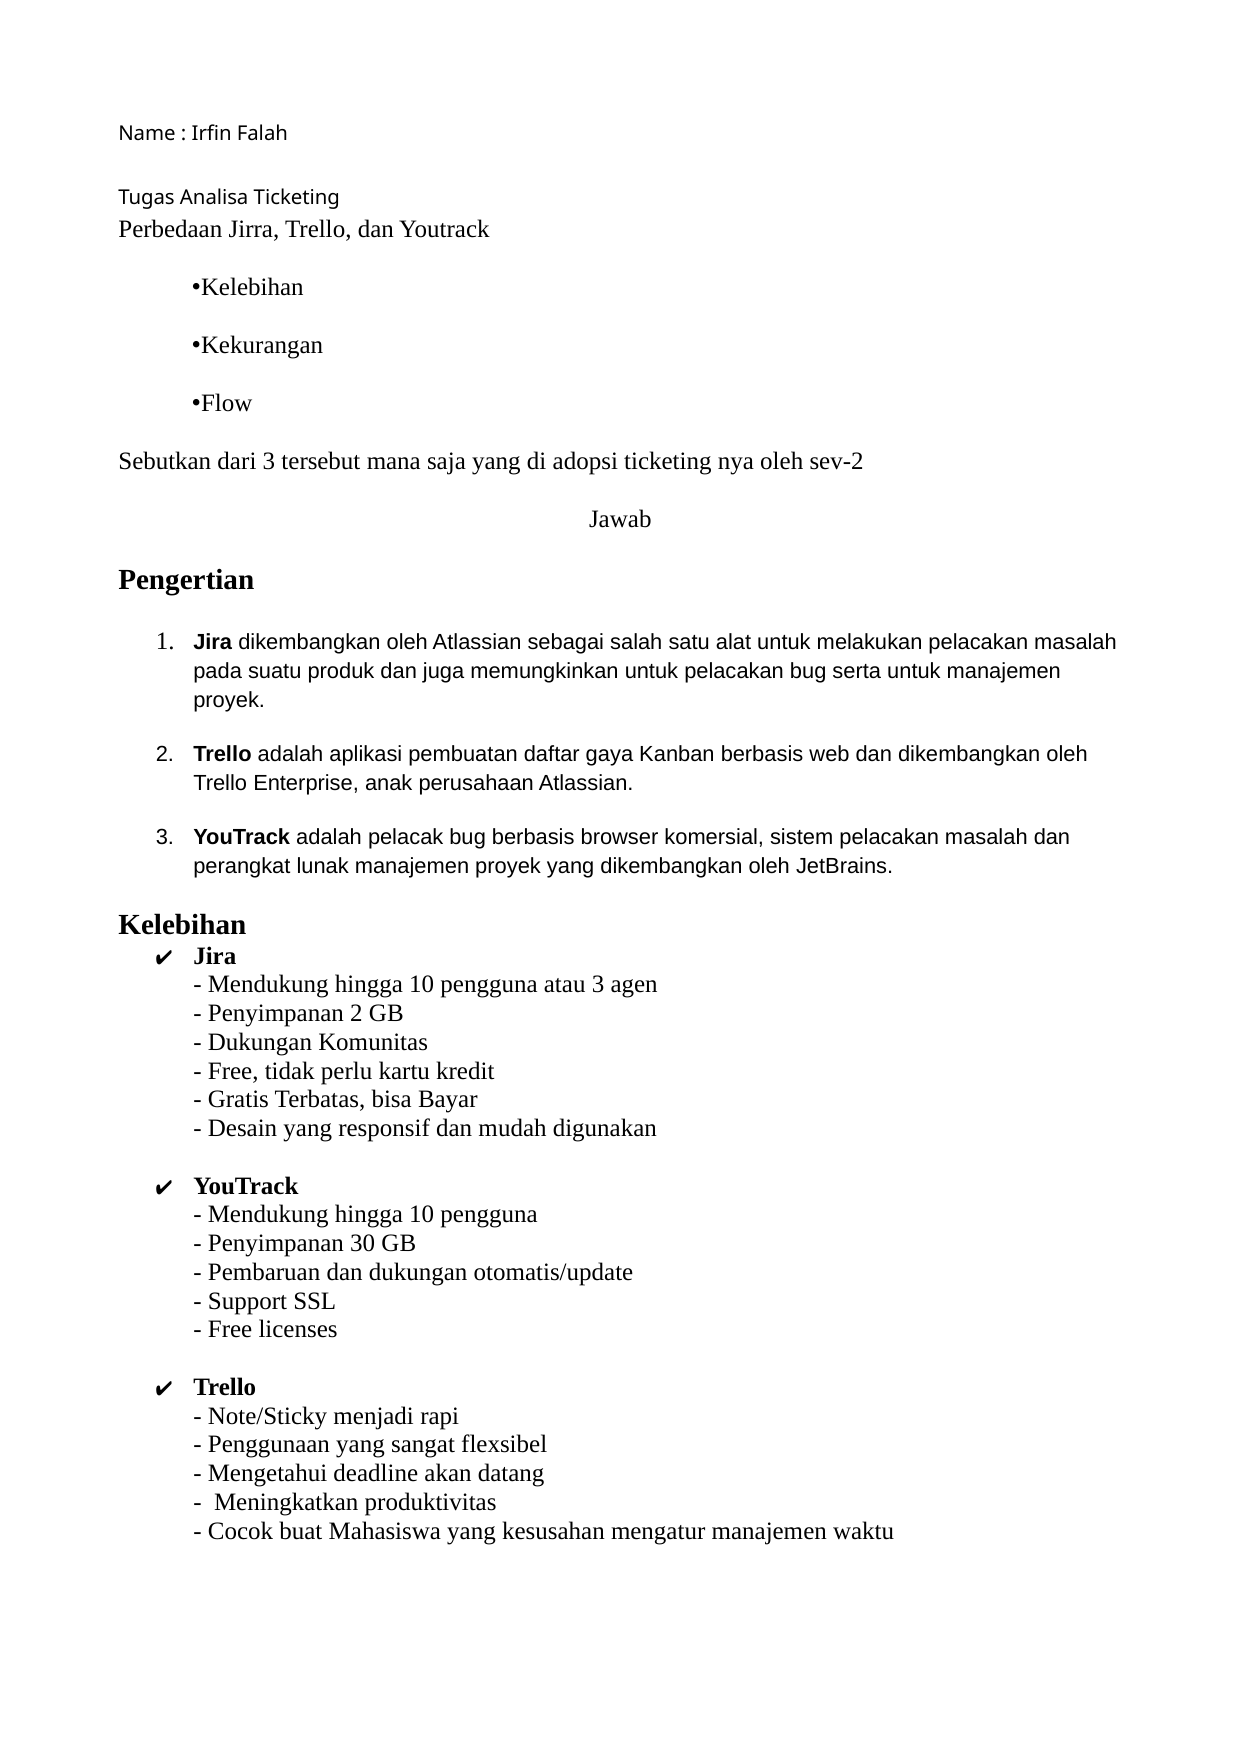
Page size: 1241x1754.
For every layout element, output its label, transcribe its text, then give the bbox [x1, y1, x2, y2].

text Tugas Analisa Ticketing [118, 182, 1122, 210]
list - Dukungan Komunitas [156, 1027, 1122, 1056]
list - Penyimpanan 30 GB [156, 1228, 1122, 1257]
list YouTrack adalah pelacak bug berbasis browser komersial, sistem pelacakan masalah dan perangkat lunak manajemen proyek yang dikembangkan oleh JetBrains. [156, 824, 1122, 878]
list - Free licenses [156, 1314, 1122, 1343]
list - Note/Sticky menjadi rapi [156, 1401, 1122, 1429]
list - Mengetahui deadline akan datang [156, 1458, 1122, 1487]
list - Cocok buat Mahasiswa yang kesusahan mengatur manajemen waktu [156, 1516, 1122, 1544]
list - Free, tidak perlu kartu kredit [156, 1056, 1122, 1084]
list Jira [156, 941, 1122, 969]
list - Support SSL [156, 1286, 1122, 1314]
text Perbedaan Jirra, Trello, dan Youtrack [118, 214, 1122, 243]
list Jira dikembangkan oleh Atlassian sebagai salah satu alat untuk melakukan pelacakan masalah pada suatu produk dan juga memungkinkan untuk pelacakan bug serta untuk manajemen proyek. [156, 626, 1122, 713]
text Kelebihan [118, 907, 1122, 941]
list - Desain yang responsif dan mudah digunakan [156, 1113, 1122, 1142]
text Jawab [118, 504, 1122, 533]
list Kelebihan [118, 272, 1122, 301]
text Pengertian [118, 562, 1122, 596]
list - Penggunaan yang sangat flexsibel [156, 1429, 1122, 1458]
list - Penyimpanan 2 GB [156, 998, 1122, 1027]
list - Pembaruan dan dukungan otomatis/update [156, 1257, 1122, 1286]
text Sebutkan dari 3 tersebut mana saja yang di adopsi ticketing nya oleh sev-2 [118, 446, 1122, 475]
list - Mendukung hingga 10 pengguna atau 3 agen [156, 969, 1122, 998]
list Trello [156, 1372, 1122, 1401]
list - Gratis Terbatas, bisa Bayar [156, 1084, 1122, 1113]
list Flow [118, 388, 1122, 417]
list YouTrack [156, 1171, 1122, 1199]
list - Meningkatkan produktivitas [156, 1487, 1122, 1516]
list Trello adalah aplikasi pembuatan daftar gaya Kanban berbasis web dan dikembangkan oleh Trello Enterprise, anak perusahaan Atlassian. [156, 741, 1122, 796]
list Kekurangan [118, 330, 1122, 359]
text Name : Irfin Falah [118, 118, 1122, 146]
list - Mendukung hingga 10 pengguna [156, 1199, 1122, 1228]
